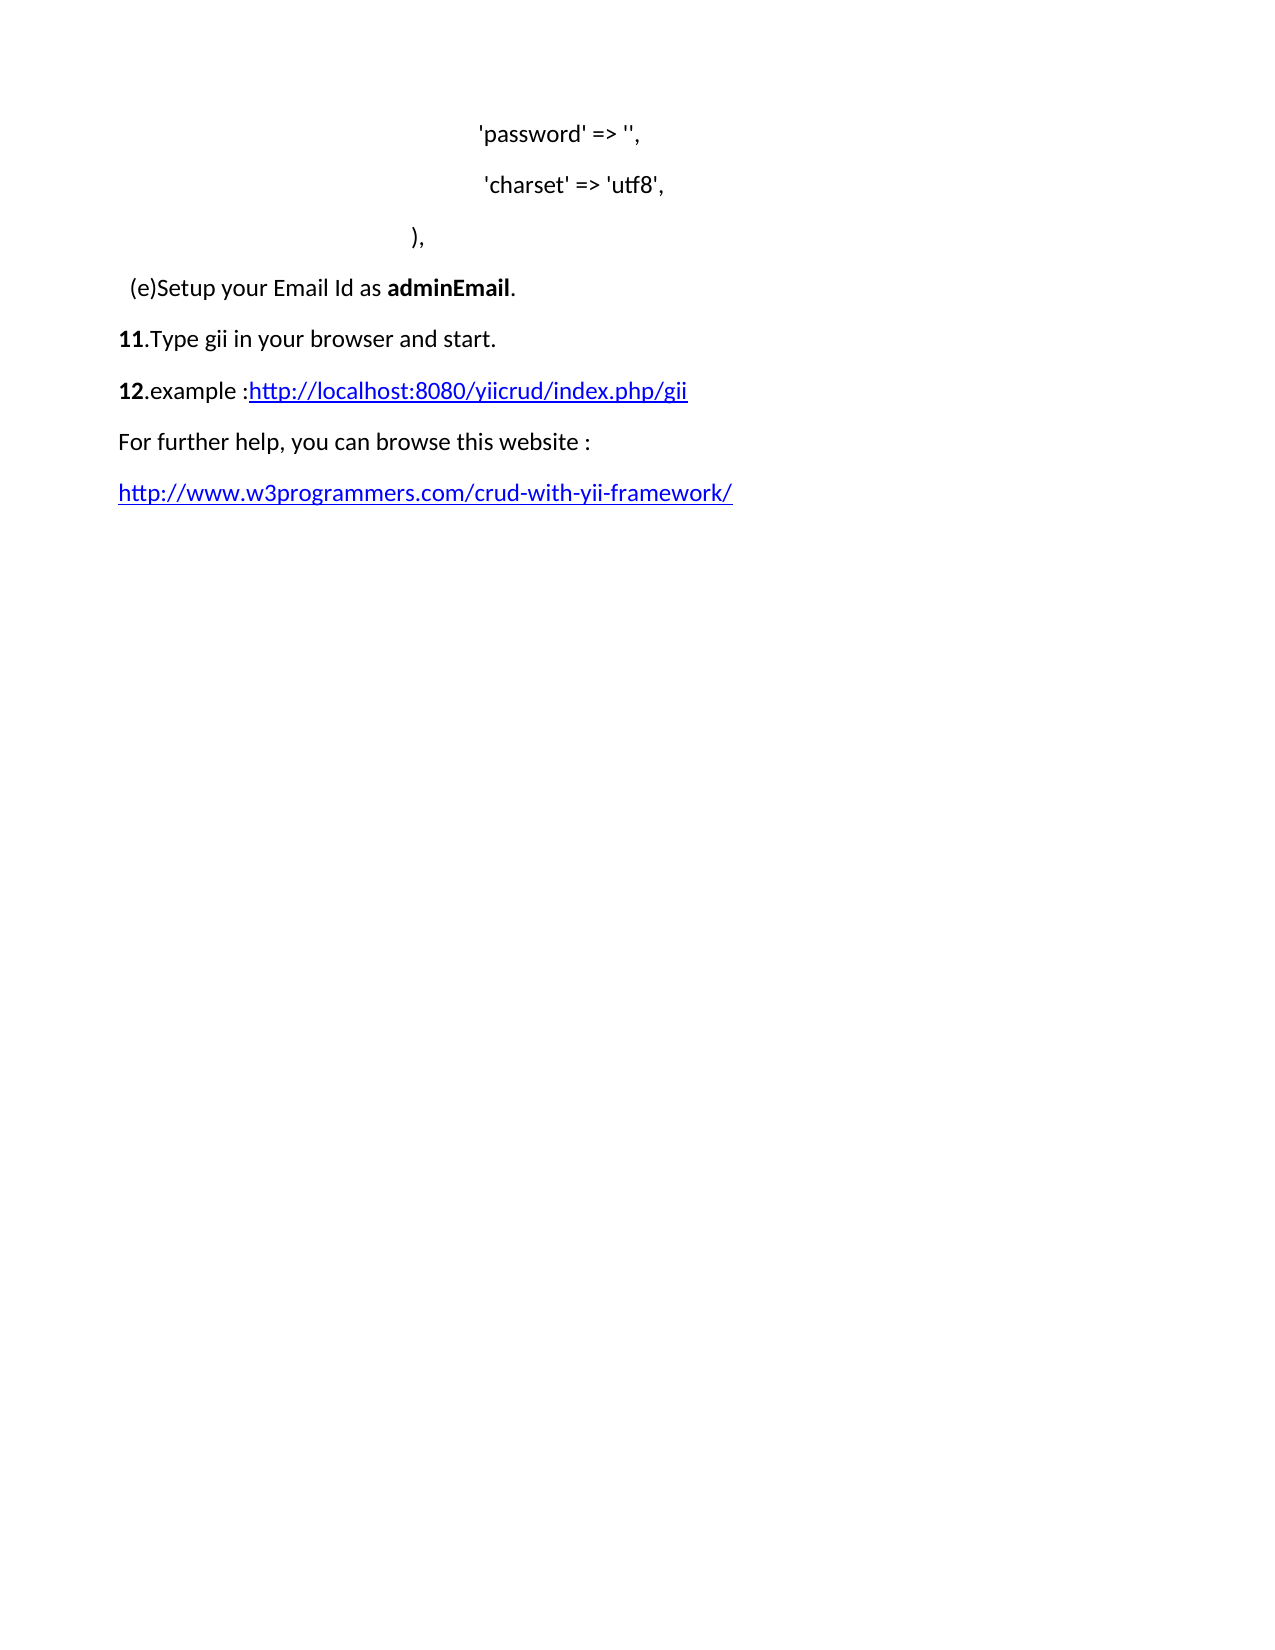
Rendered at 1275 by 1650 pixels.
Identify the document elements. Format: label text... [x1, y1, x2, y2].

text 'password' => '', [118, 118, 1157, 149]
text (e)Setup your Email Id as adminEmail. [118, 272, 1157, 303]
text http://www.w3programmers.com/crud-with-yii-framework/ [118, 478, 1157, 508]
text 'charset' => 'utf8', [118, 169, 1157, 200]
text For further help, you can browse this website : [118, 426, 1157, 457]
text ), [118, 221, 1157, 251]
text 11.Type gii in your browser and start. [118, 323, 1157, 354]
text 12.example :http://localhost:8080/yiicrud/index.php/gii [118, 375, 1157, 405]
